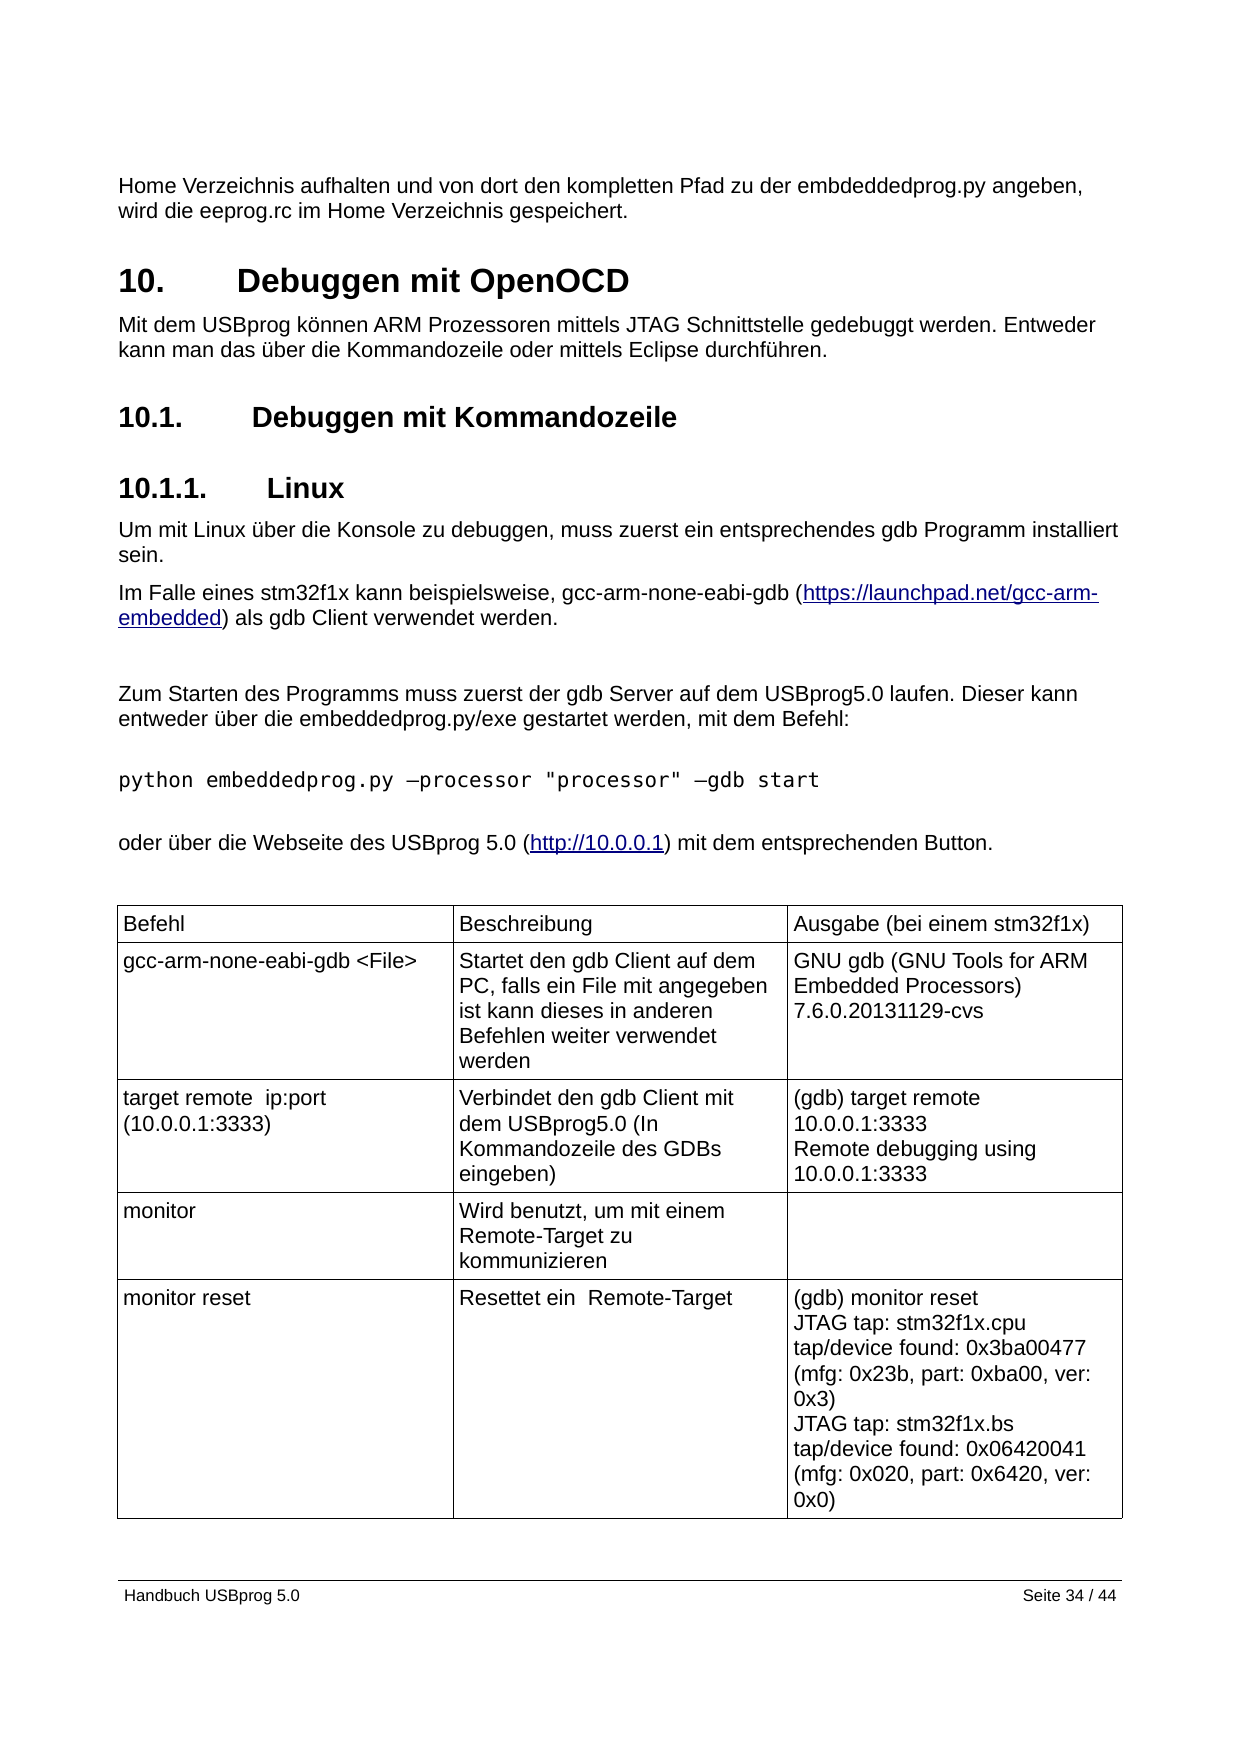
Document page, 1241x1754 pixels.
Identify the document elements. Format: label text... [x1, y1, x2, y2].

text Im Falle eines stm32f1x kann beispielsweise, gcc-arm-none-eabi-gdb (https://launchpad.net/gcc-arm-embedded) als gdb Client verwendet werden. [118, 580, 1122, 630]
table_header Befehl [118, 906, 453, 942]
table_cell Verbindet den gdb Client mit dem USBprog5.0 (In Kommandozeile des GDBs eingeben) [454, 1080, 787, 1192]
table_cell (gdb) target remote 10.0.0.1:3333 Remote debugging using 10.0.0.1:3333 [788, 1080, 1122, 1192]
table_cell Wird benutzt, um mit einem Remote-Target zu kommunizieren [454, 1193, 787, 1279]
text Mit dem USBprog können ARM Prozessoren mittels JTAG Schnittstelle gedebuggt werden. Entweder kann man das über die Kommandozeile oder mittels Eclipse durchführen. [118, 312, 1122, 362]
table_header Ausgabe (bei einem stm32f1x) [788, 906, 1122, 942]
table_cell monitor reset [118, 1280, 453, 1517]
text oder über die Webseite des USBprog 5.0 (http://10.0.0.1) mit dem entsprechenden Button. [118, 829, 1122, 855]
table_cell GNU gdb (GNU Tools for ARM Embedded Processors) 7.6.0.20131129-cvs [788, 943, 1122, 1079]
table_cell target remote ip:port (10.0.0.1:3333) [118, 1080, 453, 1192]
text python embeddedprog.py –processor "processor" –gdb start [118, 768, 1122, 792]
table_cell Resettet ein Remote-Target [454, 1280, 787, 1517]
subtitle Debuggen mit OpenOCD [118, 261, 1122, 299]
table_header Beschreibung [454, 906, 787, 942]
text Home Verzeichnis aufhalten und von dort den kompletten Pfad zu der embdeddedprog.py angeben, wird die eeprog.rc im Home Verzeichnis gespeichert. [118, 173, 1122, 223]
table_cell monitor [118, 1193, 453, 1279]
subtitle Linux [118, 471, 1122, 504]
table_cell Startet den gdb Client auf dem PC, falls ein File mit angegeben ist kann dieses in anderen Befehlen weiter verwendet werden [454, 943, 787, 1079]
table_cell (gdb) monitor reset JTAG tap: stm32f1x.cpu tap/device found: 0x3ba00477 (mfg: 0x23b, part: 0xba00, ver: 0x3) JTAG tap: stm32f1x.bs tap/device found: 0x06420041 (mfg: 0x020, part: 0x6420, ver: 0x0) [788, 1280, 1122, 1517]
table_cell [788, 1193, 1122, 1279]
subtitle Debuggen mit Kommandozeile [118, 400, 1122, 433]
table_cell gcc-arm-none-eabi-gdb <File> [118, 943, 453, 1079]
text Zum Starten des Programms muss zuerst der gdb Server auf dem USBprog5.0 laufen. Dieser kann entweder über die embeddedprog.py/exe gestartet werden, mit dem Befehl: [118, 680, 1122, 731]
text Um mit Linux über die Konsole zu debuggen, muss zuerst ein entsprechendes gdb Programm installiert sein. [118, 517, 1122, 567]
